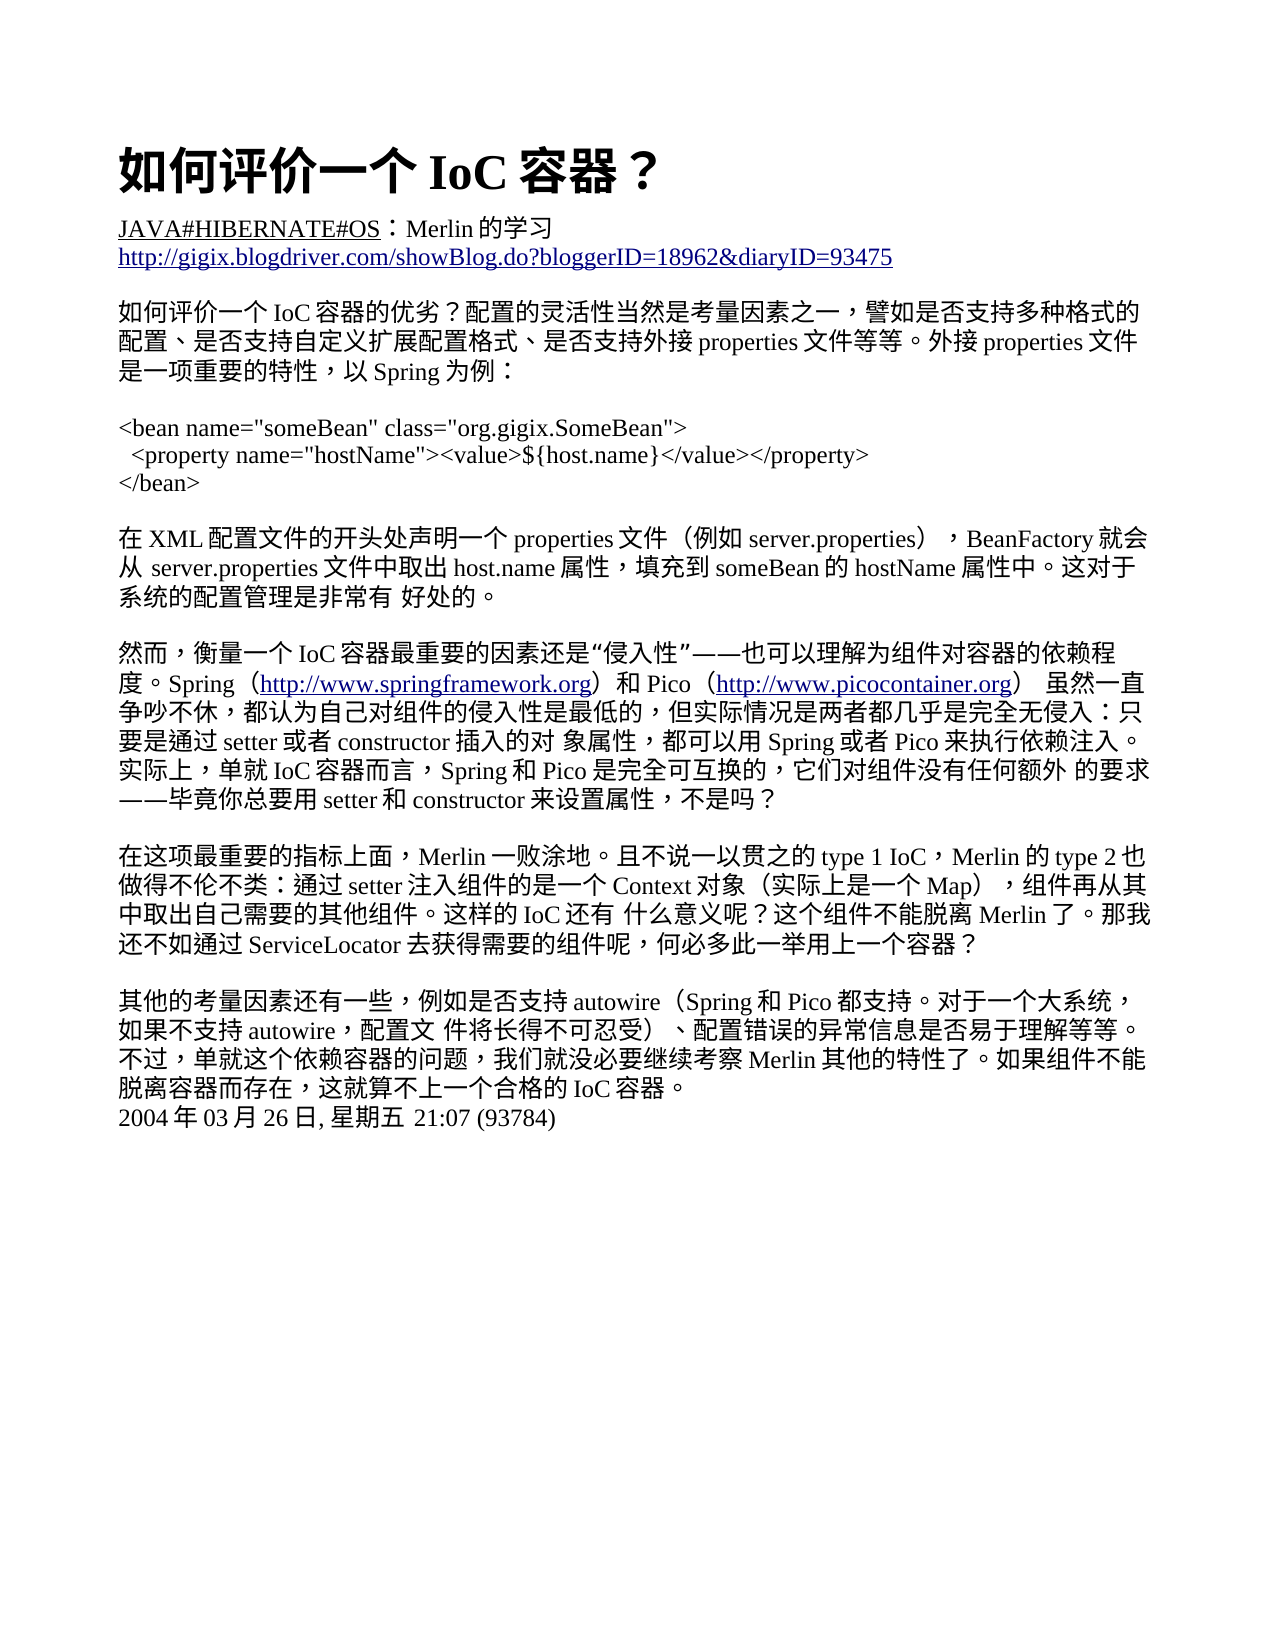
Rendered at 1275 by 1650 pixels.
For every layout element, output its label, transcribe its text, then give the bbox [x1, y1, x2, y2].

text <property name="hostName"><value>${host.name}</value></property> [118, 441, 1157, 469]
text 在XML配置文件的开头处声明一个properties文件（例如server.properties），BeanFactory就会从 server.properties文件中取出host.name属性，填充到someBean的hostName属性中。这对于系统的配置管理是非常有 好处的。 [118, 524, 1157, 612]
text <bean name="someBean" class="org.gigix.SomeBean"> [118, 414, 1157, 441]
text JAVA#HIBERNATE#OS：Merlin的学习 [118, 214, 1157, 243]
subtitle 如何评价一个IoC容器？ [118, 143, 1157, 201]
text 2004年03月26日, 星期五 21:07 (93784) [118, 1103, 1157, 1133]
text 其他的考量因素还有一些，例如是否支持autowire（Spring和Pico都支持。对于一个大系统，如果不支持autowire，配置文 件将长得不可忍受）、配置错误的异常信息是否易于理解等等。不过，单就这个依赖容器的问题，我们就没必要继续考察Merlin其他的特性了。如果组件不能 脱离容器而存在，这就算不上一个合格的IoC容器。 [118, 987, 1157, 1103]
text http://gigix.blogdriver.com/showBlog.do?bloggerID=18962&diaryID=93475 [118, 243, 1157, 271]
text </bean> [118, 469, 1157, 497]
text 然而，衡量一个IoC容器最重要的因素还是“侵入性”——也可以理解为组件对容器的依赖程度。Spring（http://www.springframework.org）和Pico（http://www.picocontainer.org） 虽然一直争吵不休，都认为自己对组件的侵入性是最低的，但实际情况是两者都几乎是完全无侵入：只要是通过setter或者constructor插入的对 象属性，都可以用Spring或者Pico来执行依赖注入。实际上，单就IoC容器而言，Spring和Pico是完全可互换的，它们对组件没有任何额外 的要求——毕竟你总要用setter和constructor来设置属性，不是吗？ [118, 640, 1157, 815]
text 在这项最重要的指标上面，Merlin一败涂地。且不说一以贯之的type 1 IoC，Merlin的type 2也做得不伦不类：通过setter注入组件的是一个Context对象（实际上是一个Map），组件再从其中取出自己需要的其他组件。这样的IoC还有 什么意义呢？这个组件不能脱离Merlin了。那我还不如通过ServiceLocator去获得需要的组件呢，何必多此一举用上一个容器？ [118, 842, 1157, 959]
text 如何评价一个IoC容器的优劣？配置的灵活性当然是考量因素之一，譬如是否支持多种格式的配置、是否支持自定义扩展配置格式、是否支持外接properties文件等等。外接properties文件是一项重要的特性，以Spring为例： [118, 298, 1157, 386]
